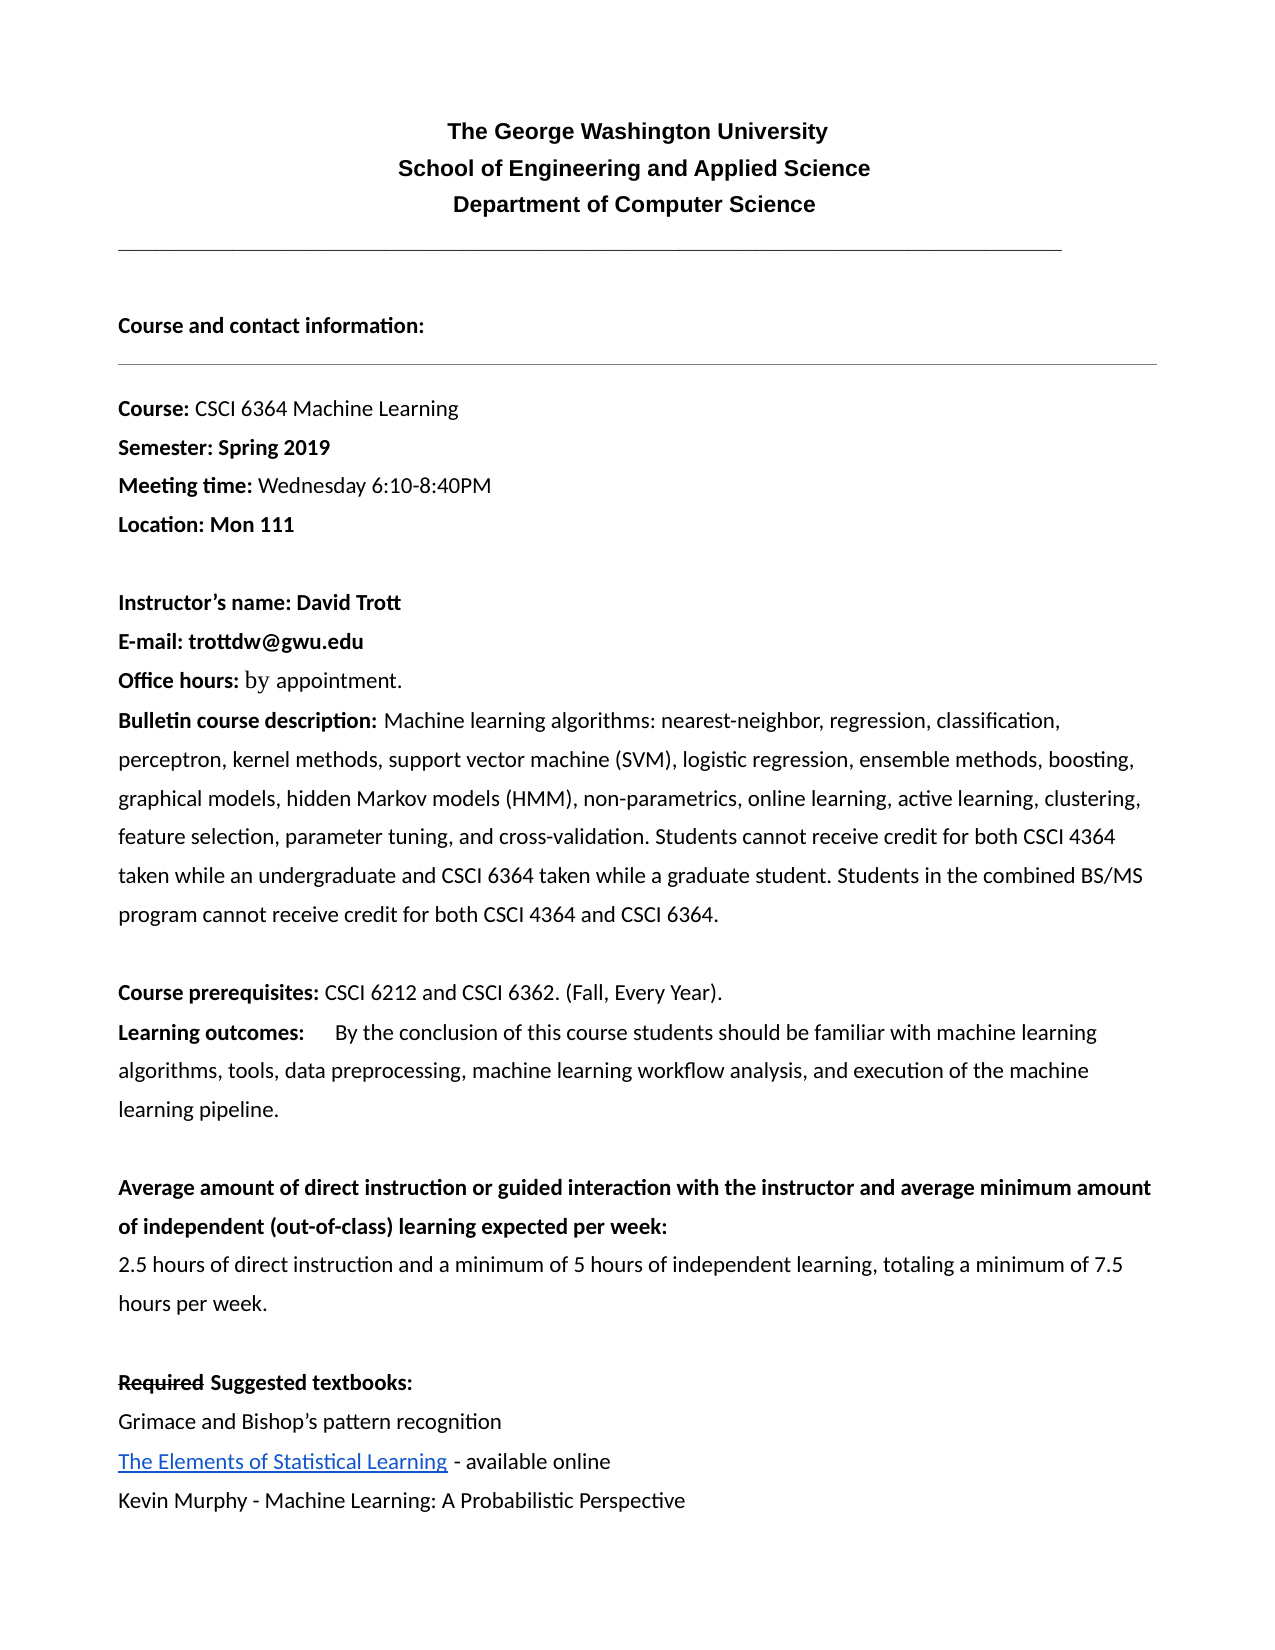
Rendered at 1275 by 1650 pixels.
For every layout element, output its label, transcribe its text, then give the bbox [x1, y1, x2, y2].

text Course: CSCI 6364 Machine Learning [118, 394, 1157, 422]
text __________________________________________________________________________ [118, 227, 1157, 253]
text Average amount of direct instruction or guided interaction with the instructor and average minimum amount of independent (out-of-class) learning expected per week: [118, 1173, 1157, 1240]
text Grimace and Bishop’s pattern recognition [118, 1407, 1157, 1436]
text Meeting time: Wednesday 6:10-8:40PM [118, 471, 1157, 499]
text The George Washington University [118, 118, 1157, 144]
text Location: Mon 111 [118, 510, 1157, 538]
text Bulletin course description: Machine learning algorithms: nearest-neighbor, regression, classification, perceptron, kernel methods, support vector machine (SVM), logistic regression, ensemble methods, boosting, graphical models, hidden Markov models (HMM), non-parametrics, online learning, active learning, clustering, feature selection, parameter tuning, and cross-validation. Students cannot receive credit for both CSCI 4364 taken while an undergraduate and CSCI 6364 taken while a graduate student. Students in the combined BS/MS program cannot receive credit for both CSCI 4364 and CSCI 6364. [118, 706, 1157, 928]
text Course prerequisites: CSCI 6212 and CSCI 6362. (Fall, Every Year). [118, 978, 1157, 1006]
text Kevin Murphy - Machine Learning: A Probabilistic Perspective [118, 1486, 1157, 1514]
text Learning outcomes: By the conclusion of this course students should be familiar with machine learning algorithms, tools, data preprocessing, machine learning workflow analysis, and execution of the machine learning pipeline. [118, 1017, 1157, 1123]
text Department of Computer Science [118, 191, 1157, 217]
text Course and contact information: [118, 311, 1157, 339]
text Instructor’s name: David Trott [118, 588, 1157, 616]
text Semester: Spring 2019 [118, 433, 1157, 461]
text The Elements of Statistical Learning - available online [118, 1446, 1157, 1475]
text School of Engineering and Applied Science [118, 154, 1157, 181]
text 2.5 hours of direct instruction and a minimum of 5 hours of independent learning, totaling a minimum of 7.5 hours per week. [118, 1251, 1157, 1317]
text E-mail: trottdw@gwu.edu [118, 627, 1157, 655]
text Required Suggested textbooks: [118, 1367, 1157, 1396]
text Office hours: by appointment. [118, 665, 1157, 694]
